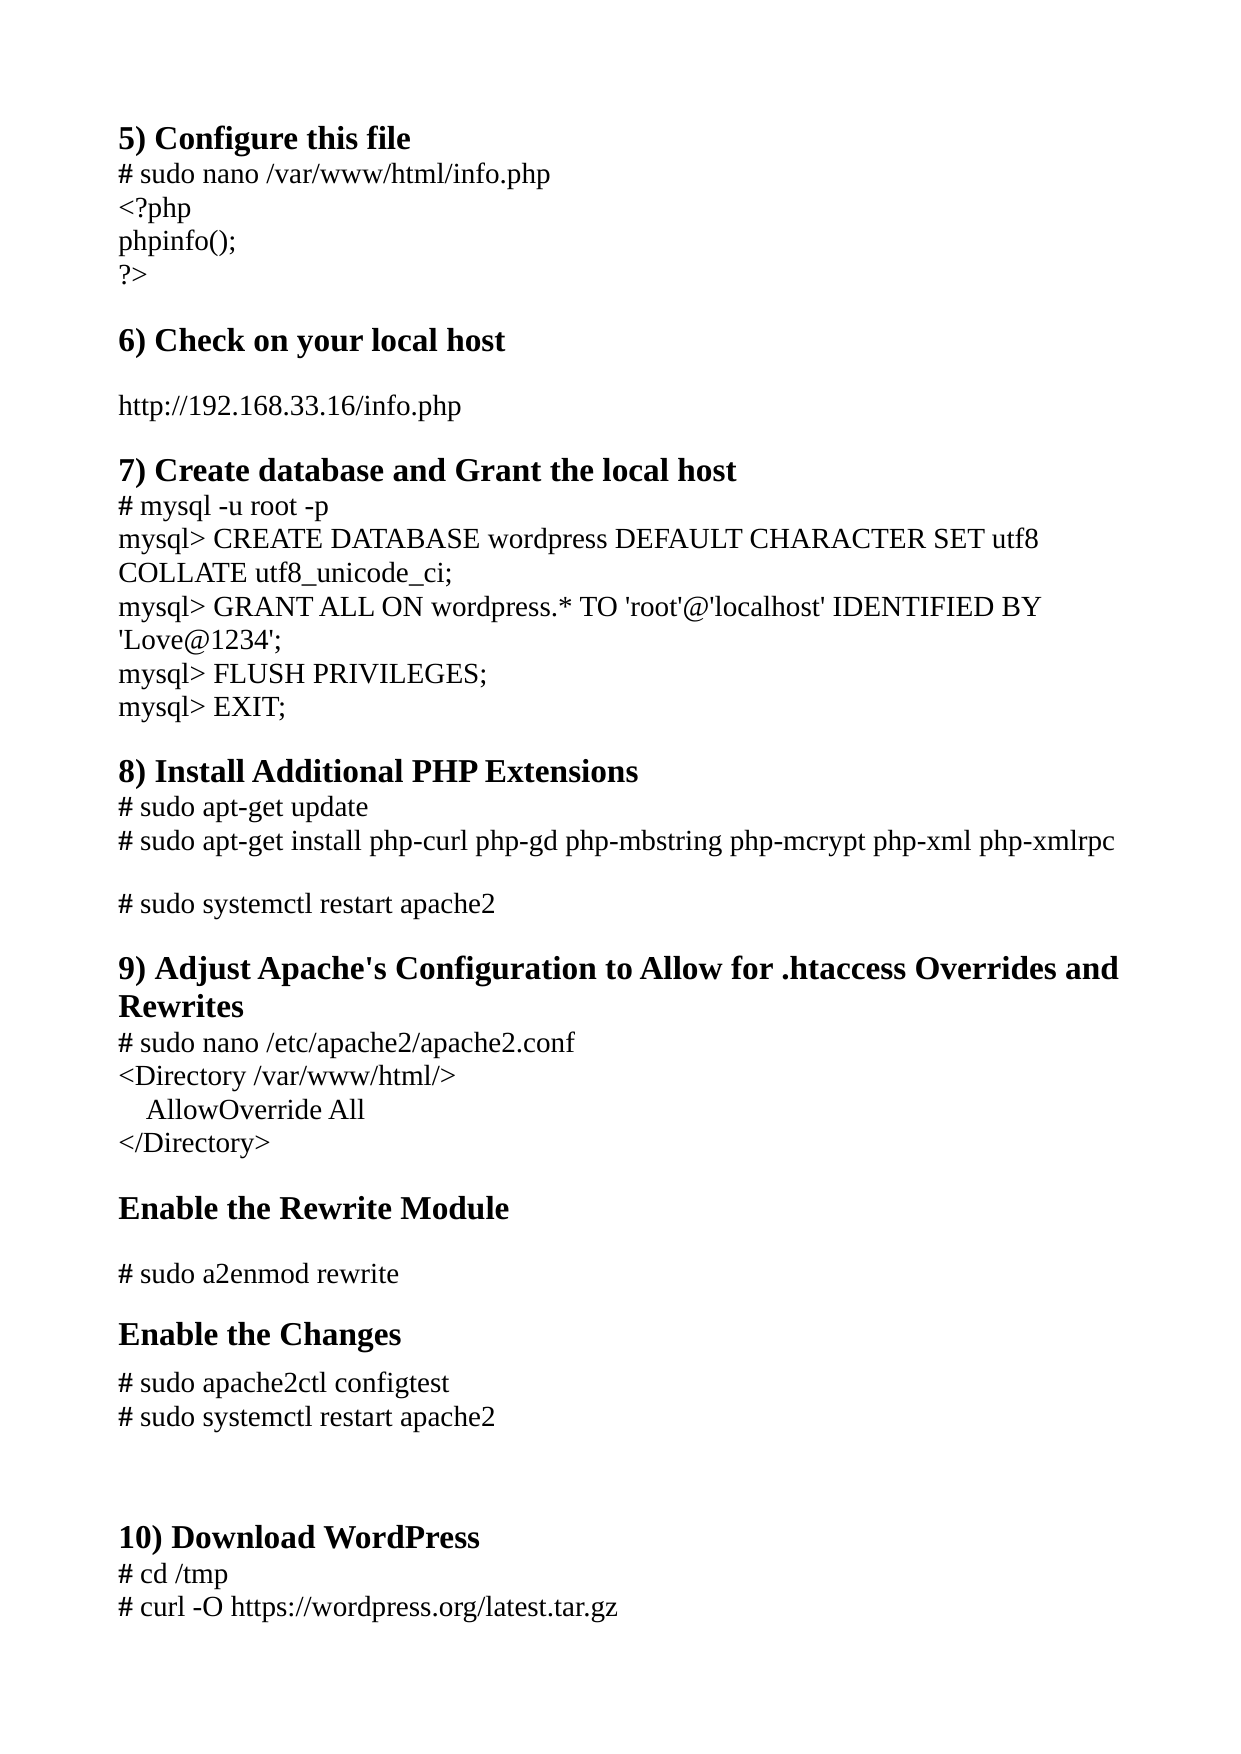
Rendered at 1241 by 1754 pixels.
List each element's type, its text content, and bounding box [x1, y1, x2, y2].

text mysql> CREATE DATABASE wordpress DEFAULT CHARACTER SET utf8 COLLATE utf8_unicode_ci; [118, 522, 1122, 589]
text # sudo nano /var/www/html/info.php [118, 156, 1122, 190]
text http://192.168.33.16/info.php [118, 388, 1122, 421]
text phpinfo(); [118, 223, 1122, 257]
text # sudo apache2ctl configtest [118, 1366, 1122, 1399]
text # cd /tmp [118, 1556, 1122, 1589]
text # sudo a2enmod rewrite [118, 1256, 1122, 1290]
text # sudo systemctl restart apache2 [118, 1399, 1122, 1433]
text 5) Configure this file [118, 118, 1122, 156]
text <Directory /var/www/html/> [118, 1058, 1122, 1092]
text # mysql -u root -p [118, 488, 1122, 522]
text 6) Check on your local host [118, 320, 1122, 358]
text <?php [118, 190, 1122, 223]
text # sudo apt-get install php-curl php-gd php-mbstring php-mcrypt php-xml php-xmlrpc [118, 823, 1122, 857]
text # curl -O https://wordpress.org/latest.tar.gz [118, 1589, 1122, 1623]
text </Directory> [118, 1125, 1122, 1159]
text mysql> GRANT ALL ON wordpress.* TO 'root'@'localhost' IDENTIFIED BY 'Love@1234'; [118, 589, 1122, 656]
text 7) Create database and Grant the local host [118, 450, 1122, 488]
text AllowOverride All [118, 1092, 1122, 1125]
text mysql> EXIT; [118, 689, 1122, 723]
text 9) Adjust Apache's Configuration to Allow for .htaccess Overrides and Rewrites [118, 948, 1122, 1025]
text 10) Download WordPress [118, 1518, 1122, 1556]
text # sudo nano /etc/apache2/apache2.conf [118, 1025, 1122, 1058]
text 8) Install Additional PHP Extensions [118, 751, 1122, 789]
subtitle Enable the Rewrite Module [118, 1188, 1122, 1227]
text # sudo systemctl restart apache2 [118, 886, 1122, 920]
subtitle Enable the Changes [118, 1315, 1122, 1353]
text # sudo apt-get update [118, 789, 1122, 823]
text mysql> FLUSH PRIVILEGES; [118, 656, 1122, 689]
text ?> [118, 257, 1122, 291]
